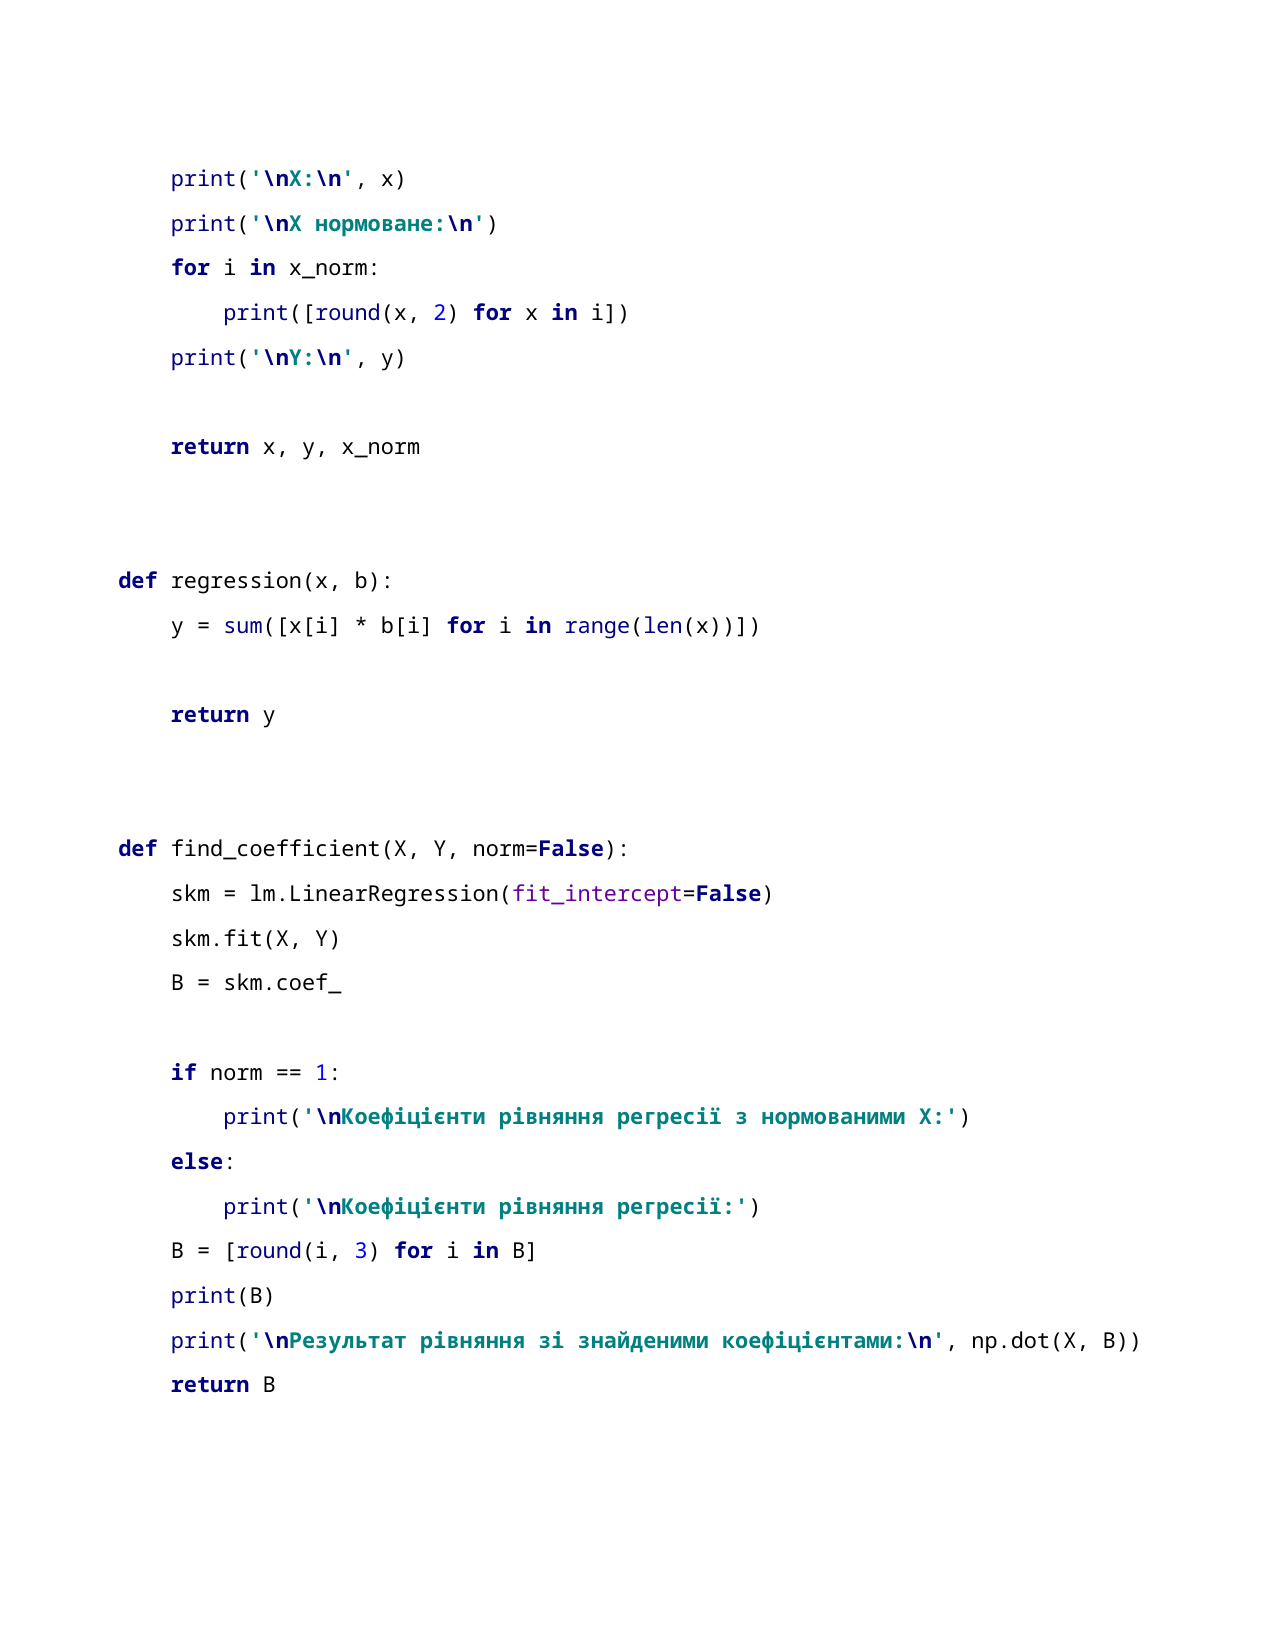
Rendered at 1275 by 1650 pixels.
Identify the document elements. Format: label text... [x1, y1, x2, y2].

text print('\nX:\n', x) print('\nX нормоване:\n') for i in x_norm: print([round(x, 2) for x in i]) print('\nY:\n', y) return x, y, x_norm def regression(x, b): y = sum([x[i] * b[i] for i in range(len(x))]) return y def find_coefficient(X, Y, norm=False): skm = lm.LinearRegression(fit_intercept=False) skm.fit(X, Y) B = skm.coef_ if norm == 1: print('\nКоефіцієнти рівняння регресії з нормованими X:') else: print('\nКоефіцієнти рівняння регресії:') B = [round(i, 3) for i in B] print(B) print('\nРезультат рівняння зі знайденими коефіцієнтами:\n', np.dot(X, B)) return B [118, 118, 1157, 1488]
